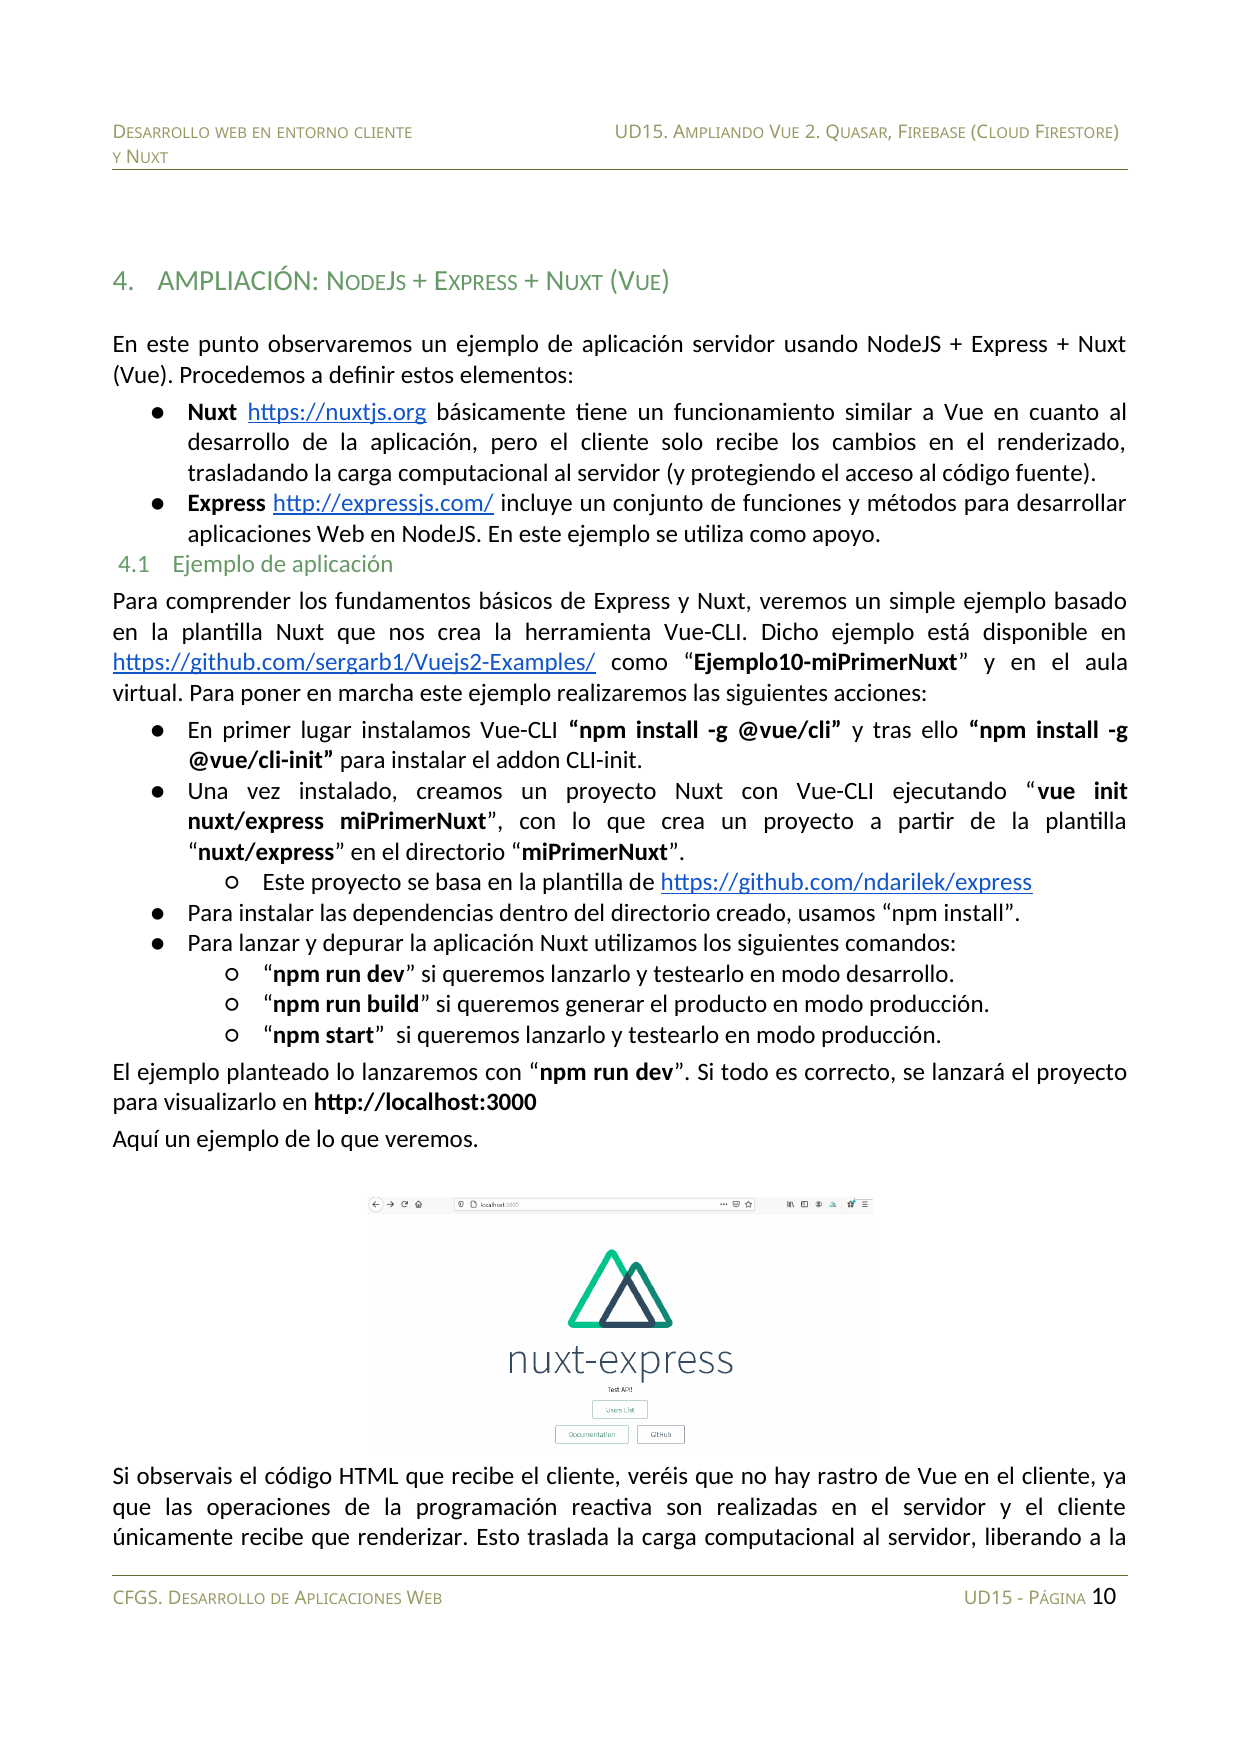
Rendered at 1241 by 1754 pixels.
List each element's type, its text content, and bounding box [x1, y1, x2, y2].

text Para comprender los fundamentos básicos de Express y Nuxt, veremos un simple ejemplo basado en la plantilla Nuxt que nos crea la herramienta Vue-CLI. Dicho ejemplo está disponible en https://github.com/sergarb1/Vuejs2-Examples/ como “Ejemplo10-miPrimerNuxt” y en el aula virtual. Para poner en marcha este ejemplo realizaremos las siguientes acciones: [112, 585, 1128, 707]
list Este proyecto se basa en la plantilla de https://github.com/ndarilek/express [225, 866, 1128, 897]
list “npm run build” si queremos generar el producto en modo producción. [225, 988, 1128, 1019]
text En este punto observaremos un ejemplo de aplicación servidor usando NodeJS + Express + Nuxt (Vue). Procedemos a definir estos elementos: [112, 328, 1128, 389]
text El ejemplo planteado lo lanzaremos con “npm run dev”. Si todo es correcto, se lanzará el proyecto para visualizarlo en http://localhost:3000 [112, 1056, 1128, 1117]
subtitle AMPLIACIÓN: NodeJs + Express + Nuxt (Vue) [112, 262, 1128, 298]
picture [367, 1197, 873, 1454]
list Nuxt https://nuxtjs.org básicamente tiene un funcionamiento similar a Vue en cuanto al desarrollo de la aplicación, pero el cliente solo recibe los cambios en el renderizado, trasladando la carga computacional al servidor (y protegiendo el acceso al código fuente). [150, 396, 1128, 487]
text Aquí un ejemplo de lo que veremos. [112, 1123, 1128, 1154]
text Si observais el código HTML que recibe el cliente, veréis que no hay rastro de Vue en el cliente, ya que las operaciones de la programación reactiva son realizadas en el servidor y el cliente únicamente recibe que renderizar. Esto traslada la carga computacional al servidor, liberando a la [112, 1460, 1128, 1552]
list Una vez instalado, creamos un proyecto Nuxt con Vue-CLI ejecutando “vue init nuxt/express miPrimerNuxt”, con lo que crea un proyecto a partir de la plantilla “nuxt/express” en el directorio “miPrimerNuxt”. [150, 775, 1128, 866]
subtitle Ejemplo de aplicación [112, 548, 1128, 579]
list “npm run dev” si queremos lanzarlo y testearlo en modo desarrollo. [225, 958, 1128, 988]
list Para instalar las dependencias dentro del directorio creado, usamos “npm install”. [150, 897, 1128, 927]
list Express http://expressjs.com/ incluye un conjunto de funciones y métodos para desarrollar aplicaciones Web en NodeJS. En este ejemplo se utiliza como apoyo. [150, 487, 1128, 548]
list En primer lugar instalamos Vue-CLI “npm install -g @vue/cli” y tras ello “npm install -g @vue/cli-init” para instalar el addon CLI-init. [150, 714, 1128, 775]
list Para lanzar y depurar la aplicación Nuxt utilizamos los siguientes comandos: [150, 927, 1128, 958]
list “npm start” si queremos lanzarlo y testearlo en modo producción. [225, 1019, 1128, 1049]
